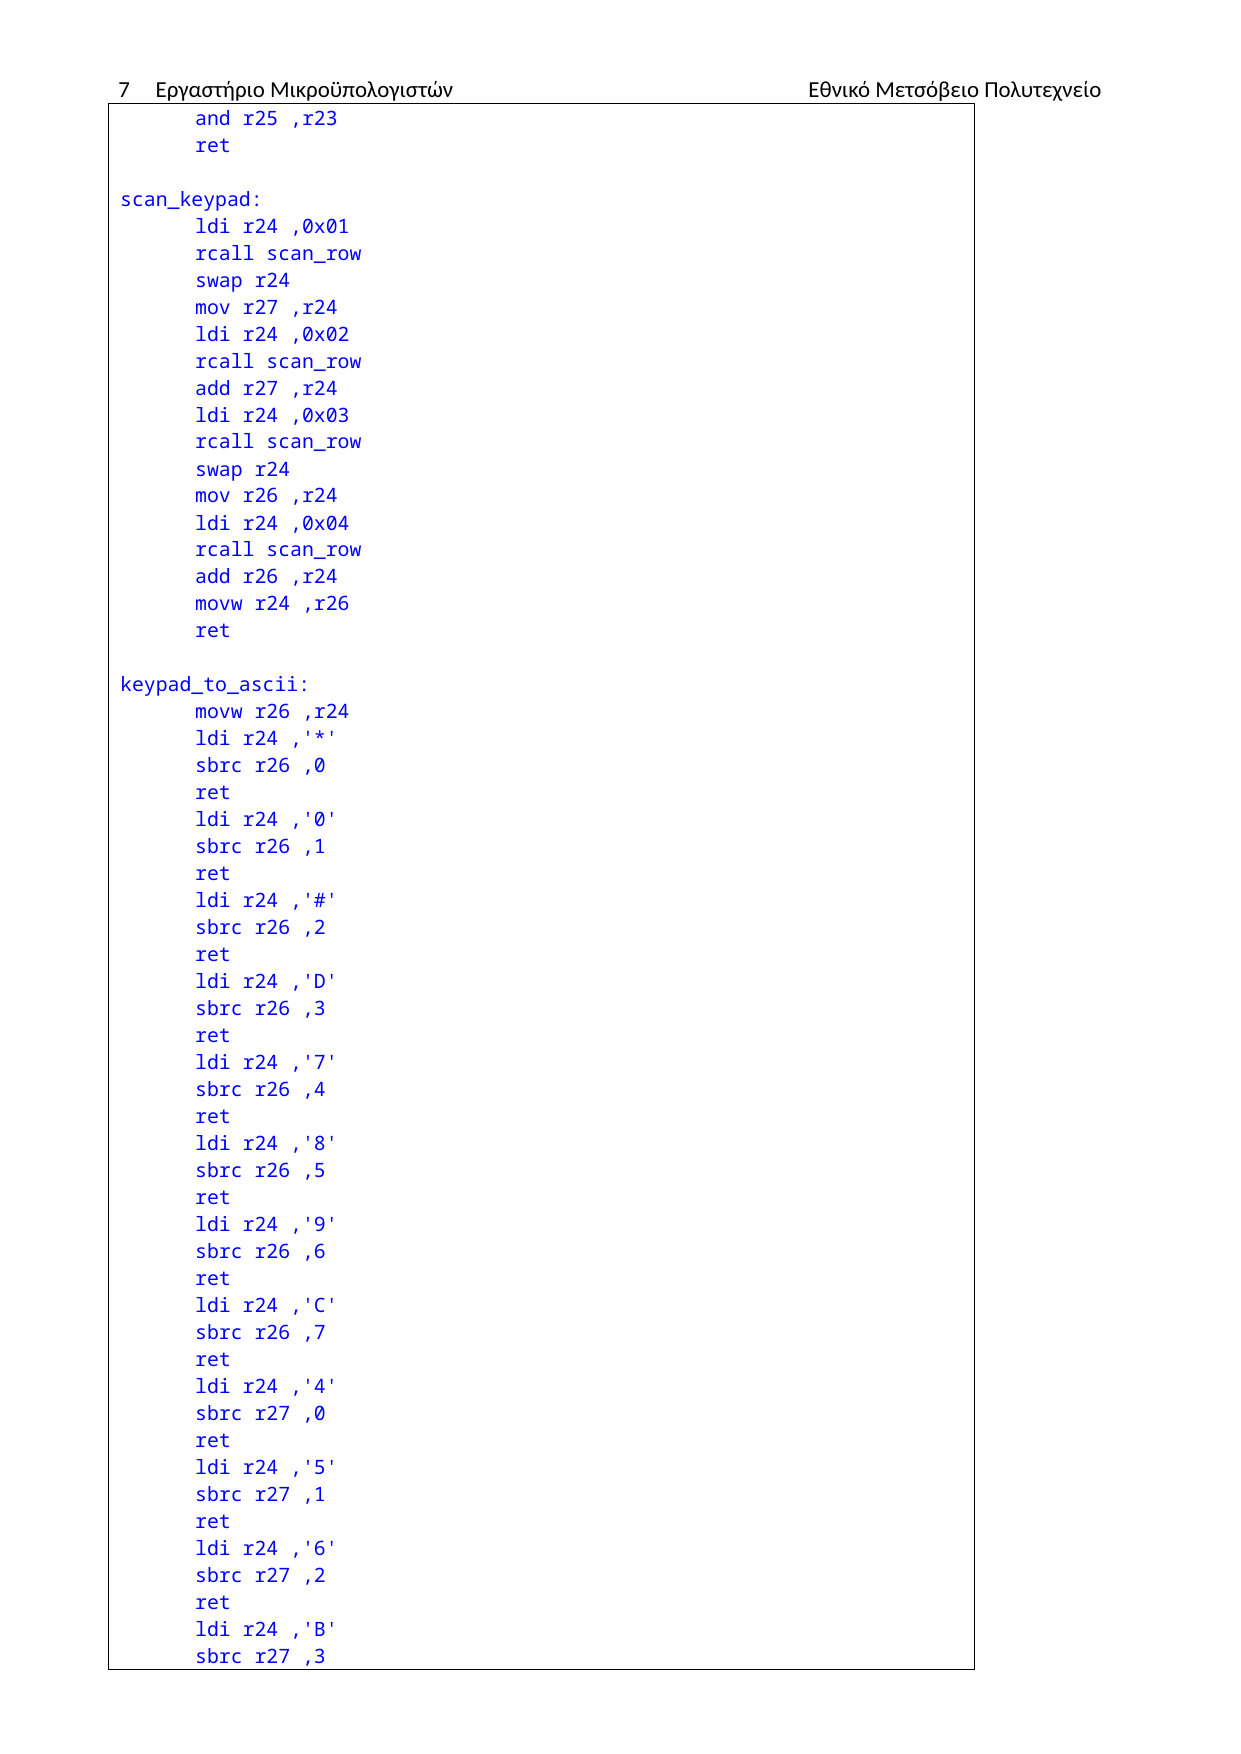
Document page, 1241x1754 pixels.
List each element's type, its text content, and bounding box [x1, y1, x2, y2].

table_header and r25 ,r23 ret scan_keypad: ldi r24 ,0x01 rcall scan_row swap r24 mov r27 ,r24 ldi r24 ,0x02 rcall scan_row add r27 ,r24 ldi r24 ,0x03 rcall scan_row swap r24 mov r26 ,r24 ldi r24 ,0x04 rcall scan_row add r26 ,r24 movw r24 ,r26 ret keypad_to_ascii: movw r26 ,r24 ldi r24 ,'*' sbrc r26 ,0 ret ldi r24 ,'0' sbrc r26 ,1 ret ldi r24 ,'#' sbrc r26 ,2 ret ldi r24 ,'D' sbrc r26 ,3 ret ldi r24 ,'7' sbrc r26 ,4 ret ldi r24 ,'8' sbrc r26 ,5 ret ldi r24 ,'9' sbrc r26 ,6 ret ldi r24 ,'C' sbrc r26 ,7 ret ldi r24 ,'4' sbrc r27 ,0 ret ldi r24 ,'5' sbrc r27 ,1 ret ldi r24 ,'6' sbrc r27 ,2 ret ldi r24 ,'B' sbrc r27 ,3 [109, 104, 974, 1669]
